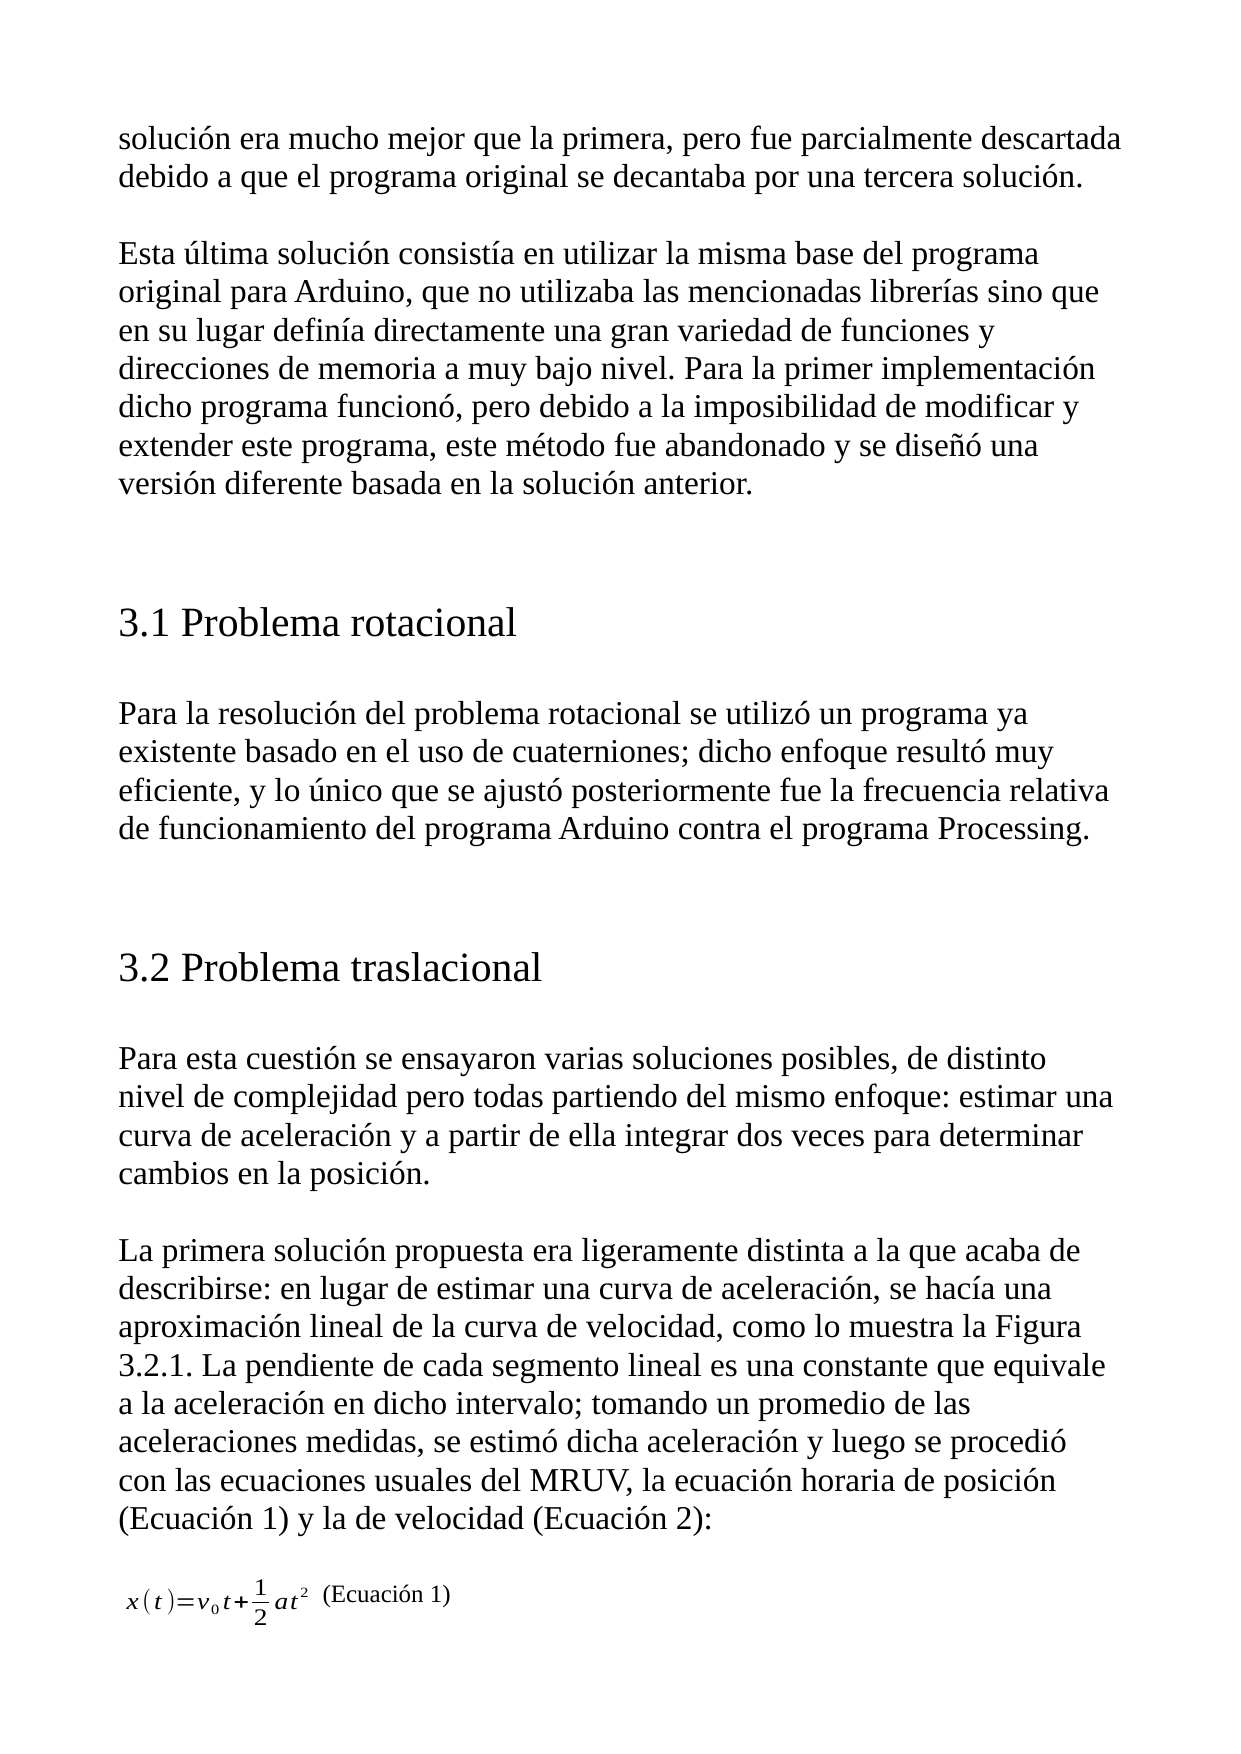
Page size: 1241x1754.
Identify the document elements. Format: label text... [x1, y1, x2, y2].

text 3.1 Problema rotacional Para la resolución del problema rotacional se utilizó un programa ya existente basado en el uso de cuaterniones; dicho enfoque resultó muy eficiente, y lo único que se ajustó posteriormente fue la frecuencia relativa de funcionamiento del programa Arduino contra el programa Processing. [118, 597, 1122, 846]
text Esta última solución consistía en utilizar la misma base del programa original para Arduino, que no utilizaba las mencionadas librerías sino que en su lugar definía directamente una gran variedad de funciones y direcciones de memoria a muy bajo nivel. Para la primer implementación dicho programa funcionó, pero debido a la imposibilidad de modificar y extender este programa, este método fue abandonado y se diseñó una versión diferente basada en la solución anterior. [118, 195, 1122, 501]
text La primera solución propuesta era ligeramente distinta a la que acaba de describirse: en lugar de estimar una curva de aceleración, se hacía una aproximación lineal de la curva de velocidad, como lo muestra la Figura 3.2.1. La pendiente de cada segmento lineal es una constante que equivale a la aceleración en dicho intervalo; tomando un promedio de las aceleraciones medidas, se estimó dicha aceleración y luego se procedió con las ecuaciones usuales del MRUV, la ecuación horaria de posición (Ecuación 1) y la de velocidad (Ecuación 2): [118, 1230, 1122, 1536]
text (Ecuación 1) [118, 1575, 1122, 1631]
text solución era mucho mejor que la primera, pero fue parcialmente descartada debido a que el programa original se decantaba por una tercera solución. [118, 118, 1122, 195]
text 3.2 Problema traslacional [118, 942, 1122, 990]
text Para esta cuestión se ensayaron varias soluciones posibles, de distinto nivel de complejidad pero todas partiendo del mismo enfoque: estimar una curva de aceleración y a partir de ella integrar dos veces para determinar cambios en la posición. [118, 1038, 1122, 1191]
